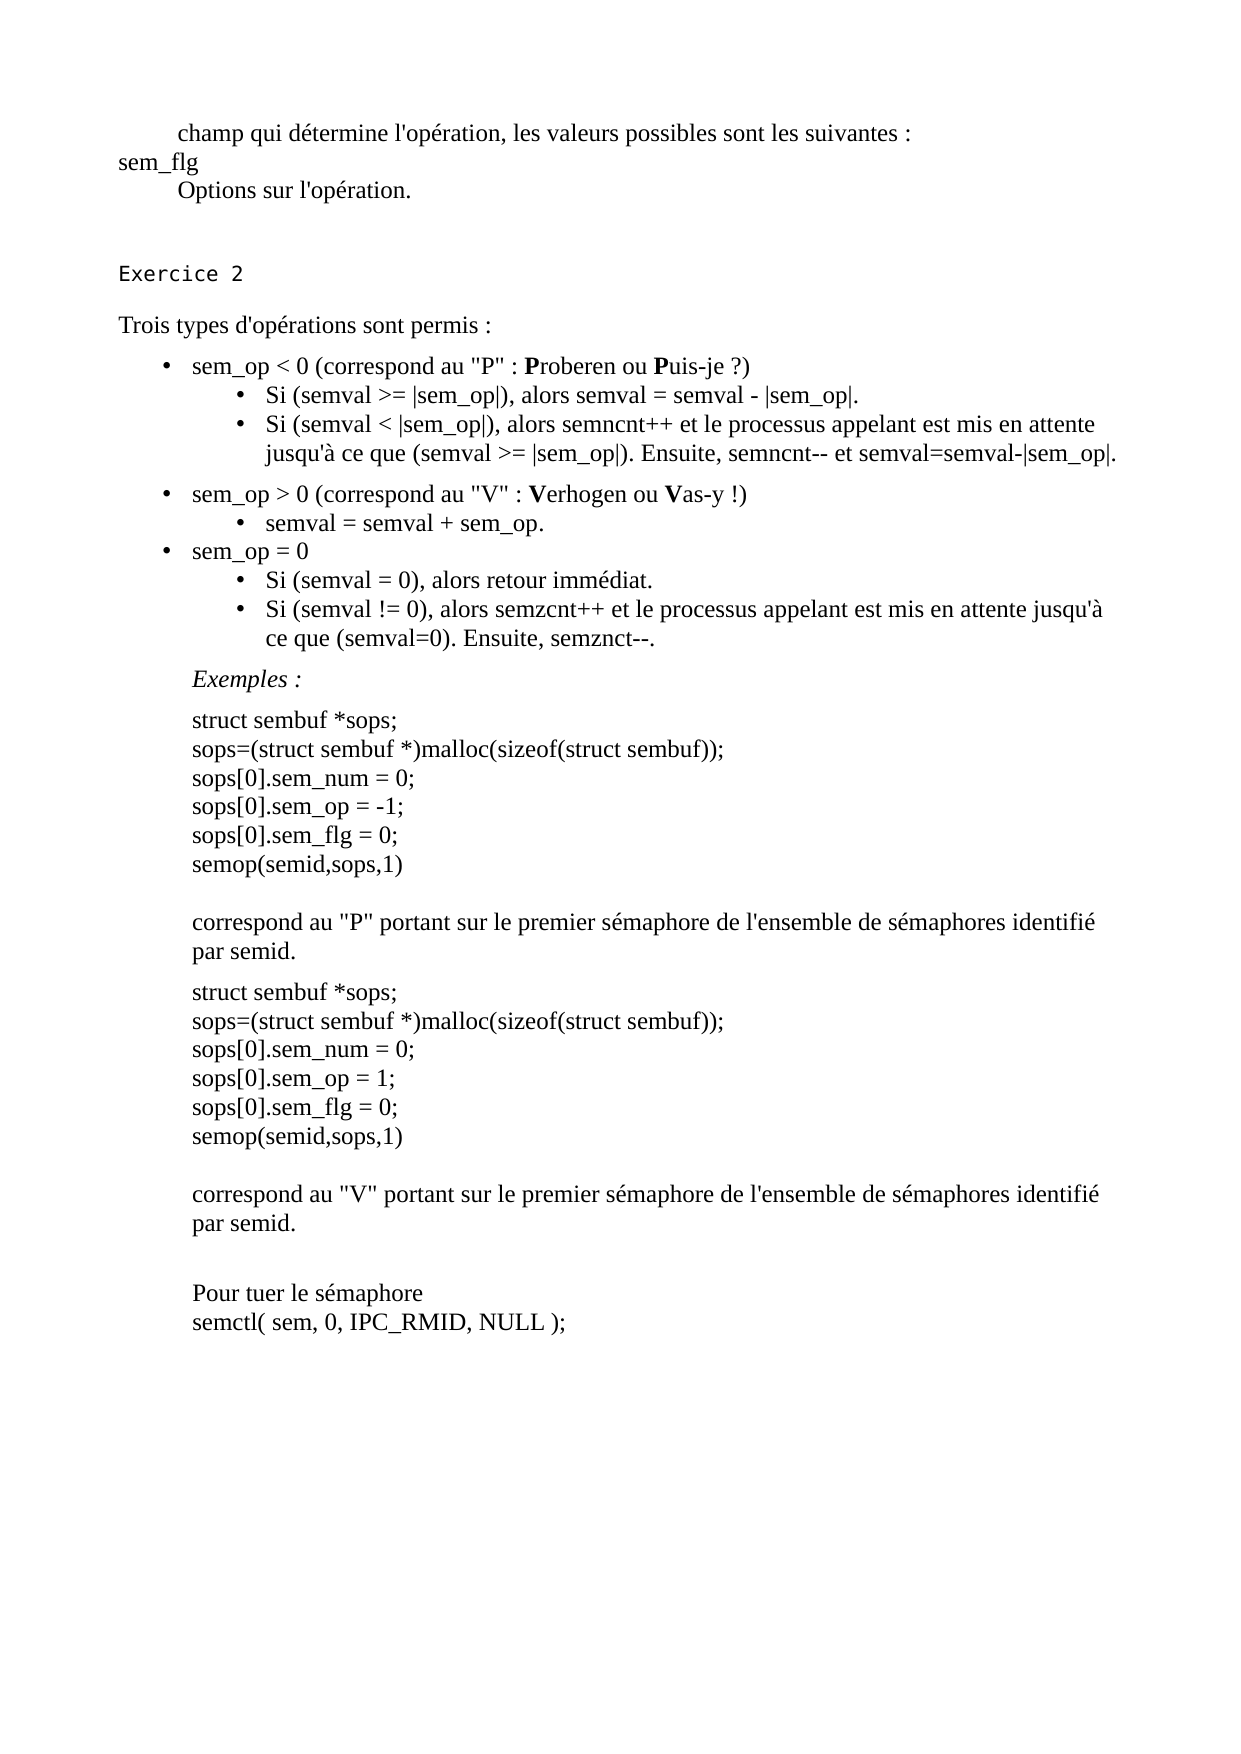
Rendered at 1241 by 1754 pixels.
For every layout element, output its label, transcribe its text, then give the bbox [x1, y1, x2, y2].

list sem_op > 0 (correspond au "V" : Verhogen ou Vas-y !) [162, 479, 1122, 508]
list correspond au "V" portant sur le premier sémaphore de l'ensemble de sémaphores identifié par semid. [162, 1179, 1122, 1237]
list sops[0].sem_flg = 0; [162, 820, 1122, 849]
text Pour tuer le sémaphore [118, 1278, 1122, 1307]
list sops[0].sem_flg = 0; [162, 1092, 1122, 1121]
list Si (semval != 0), alors semzcnt++ et le processus appelant est mis en attente jusqu'à ce que (semval=0). Ensuite, semznct--. [236, 594, 1122, 651]
list struct sembuf *sops; [162, 705, 1122, 734]
subtitle sem_flg [118, 147, 1122, 176]
list sops[0].sem_op = 1; [162, 1063, 1122, 1092]
list sops=(struct sembuf *)malloc(sizeof(struct sembuf)); [162, 734, 1122, 763]
text Trois types d'opérations sont permis : [118, 310, 1122, 339]
list sops[0].sem_op = -1; [162, 791, 1122, 820]
text Exercice 2 [118, 262, 1122, 286]
list semop(semid,sops,1) [162, 849, 1122, 878]
list semval = semval + sem_op. [236, 508, 1122, 536]
list Options sur l'opération. [177, 176, 1122, 204]
list sem_op < 0 (correspond au "P" : Proberen ou Puis-je ?) [162, 351, 1122, 380]
list sops[0].sem_num = 0; [162, 763, 1122, 791]
list correspond au "P" portant sur le premier sémaphore de l'ensemble de sémaphores identifié par semid. [162, 907, 1122, 964]
list sem_op = 0 [162, 536, 1122, 565]
list Si (semval < |sem_op|), alors semncnt++ et le processus appelant est mis en attente jusqu'à ce que (semval >= |sem_op|). Ensuite, semncnt-- et semval=semval-|sem_op|. [236, 409, 1122, 466]
list Si (semval >= |sem_op|), alors semval = semval - |sem_op|. [236, 380, 1122, 409]
list Si (semval = 0), alors retour immédiat. [236, 565, 1122, 594]
list Exemples : [162, 664, 1122, 693]
list sops=(struct sembuf *)malloc(sizeof(struct sembuf)); [162, 1006, 1122, 1034]
text semctl( sem, 0, IPC_RMID, NULL ); [118, 1307, 1122, 1335]
list sops[0].sem_num = 0; [162, 1034, 1122, 1063]
list struct sembuf *sops; [162, 977, 1122, 1006]
list champ qui détermine l'opération, les valeurs possibles sont les suivantes : [177, 118, 1122, 147]
list semop(semid,sops,1) [162, 1121, 1122, 1149]
